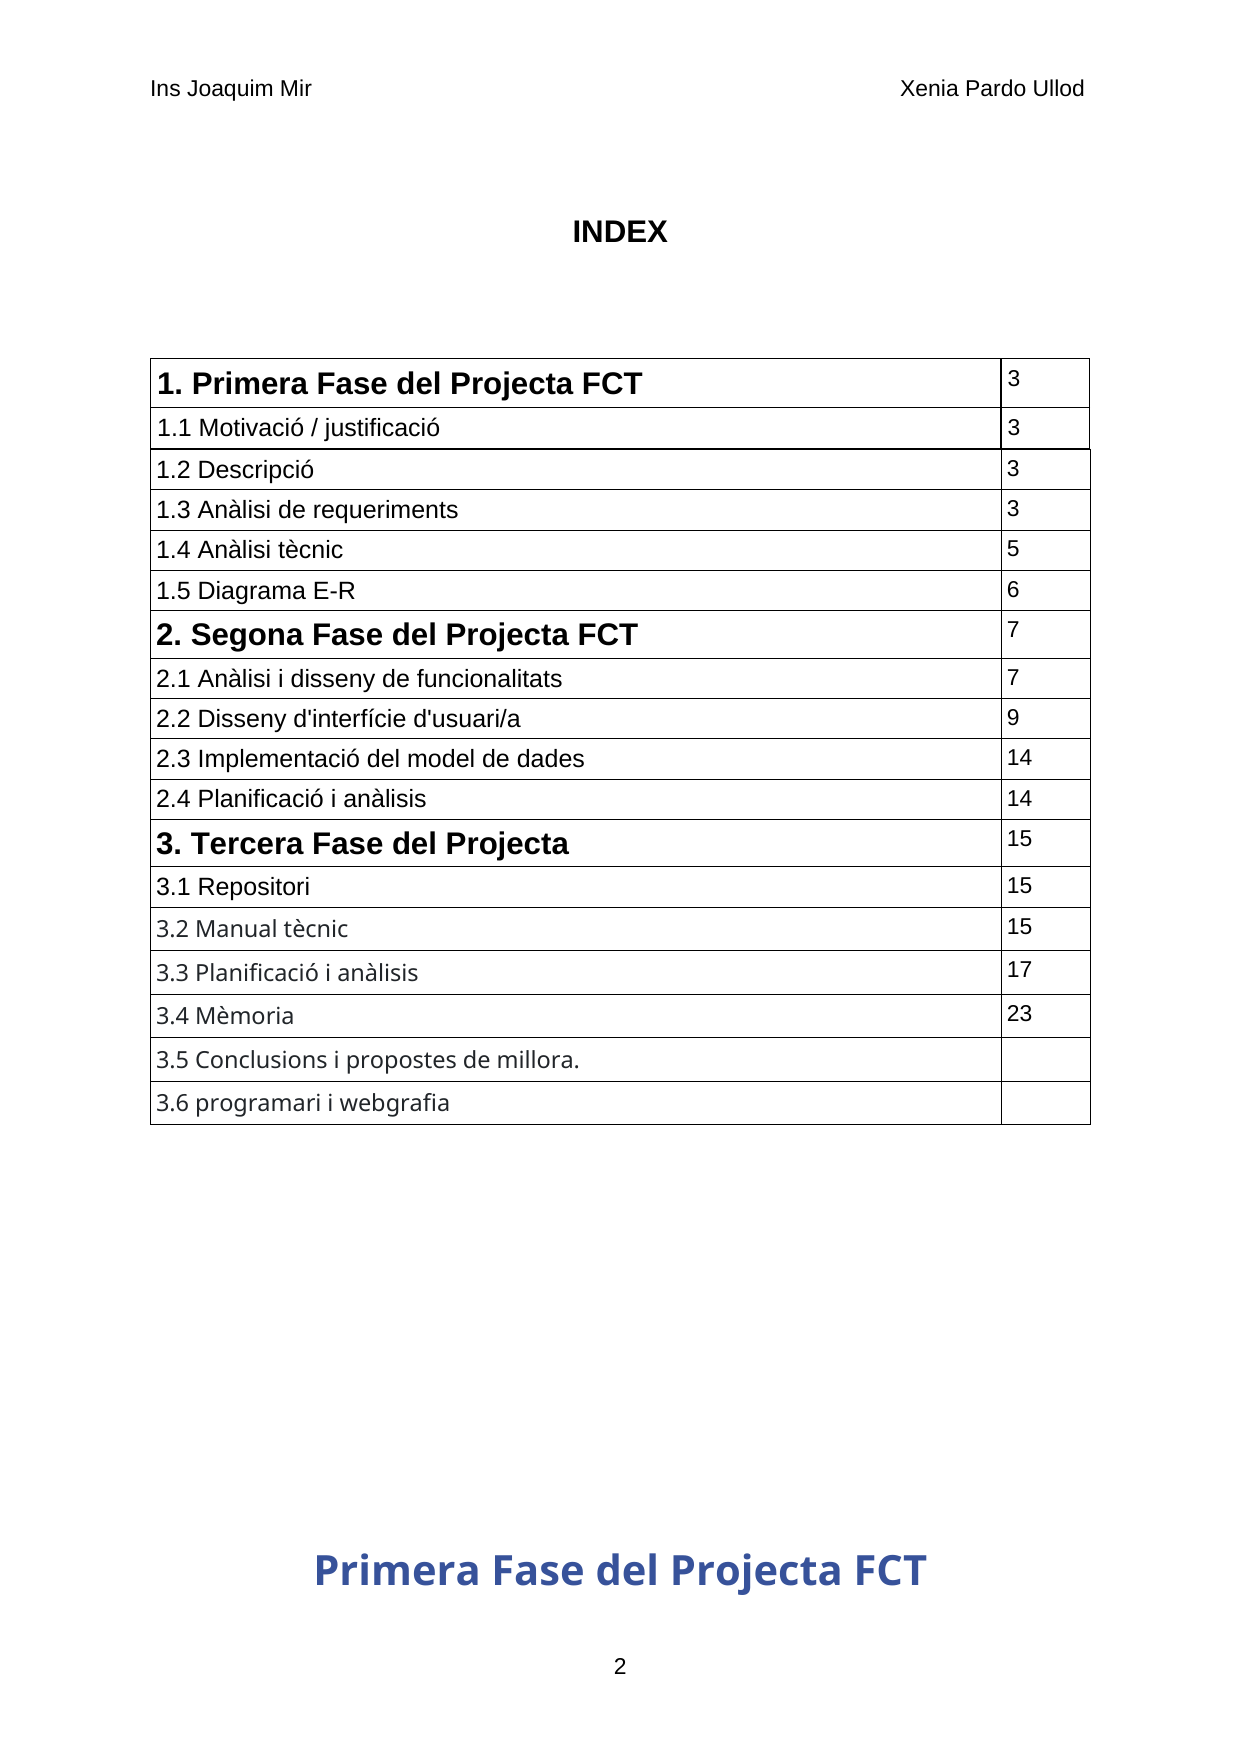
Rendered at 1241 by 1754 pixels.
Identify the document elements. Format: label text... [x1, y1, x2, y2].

table_cell [1002, 1082, 1090, 1124]
table_cell 1.2 Descripció [151, 450, 1001, 489]
table_cell 15 [1002, 908, 1090, 950]
table_cell 5 [1002, 531, 1090, 570]
table_cell 1.1 Motivació / justificació [151, 408, 1000, 448]
table_cell 6 [1002, 571, 1090, 610]
table_cell 3 [1002, 408, 1089, 448]
table_cell 17 [1002, 951, 1090, 994]
table_cell 2.2 Disseny d'interfície d'usuari/a [151, 699, 1001, 738]
text INDEX [150, 213, 1090, 249]
table_cell 3 [1002, 450, 1090, 489]
table_cell 14 [1002, 780, 1090, 819]
table_cell 3.4 Mèmoria [151, 995, 1001, 1037]
table_header 1. Primera Fase del Projecta FCT [151, 359, 1000, 407]
table_cell 2. Segona Fase del Projecta FCT [151, 611, 1001, 658]
table_cell 7 [1002, 611, 1090, 658]
table_cell 15 [1002, 820, 1090, 866]
table_cell 9 [1002, 699, 1090, 738]
text Primera Fase del Projecta FCT [150, 1541, 1090, 1598]
table_cell 1.4 Anàlisi tècnic [151, 531, 1001, 570]
table_cell 1.3 Anàlisi de requeriments [151, 490, 1001, 530]
table_cell 2.3 Implementació del model de dades [151, 739, 1001, 779]
table_cell 3 [1002, 490, 1090, 530]
table_cell 3.1 Repositori [151, 867, 1001, 907]
table_cell 3. Tercera Fase del Projecta [151, 820, 1001, 866]
table_cell 14 [1002, 739, 1090, 779]
table_cell 3.3 Planificació i anàlisis [151, 951, 1001, 994]
table_header 3 [1002, 359, 1089, 407]
table_cell 3.2 Manual tècnic [151, 908, 1001, 950]
table_cell 2.1 Anàlisi i disseny de funcionalitats [151, 659, 1001, 698]
table_cell 15 [1002, 867, 1090, 907]
table_cell 1.5 Diagrama E-R [151, 571, 1001, 610]
table_cell 7 [1002, 659, 1090, 698]
table_cell 23 [1002, 995, 1090, 1037]
table_cell 3.6 programari i webgrafia [151, 1082, 1001, 1124]
table_cell [1002, 1038, 1090, 1081]
table_cell 3.5 Conclusions i propostes de millora. [151, 1038, 1001, 1081]
table_cell 2.4 Planificació i anàlisis [151, 780, 1001, 819]
